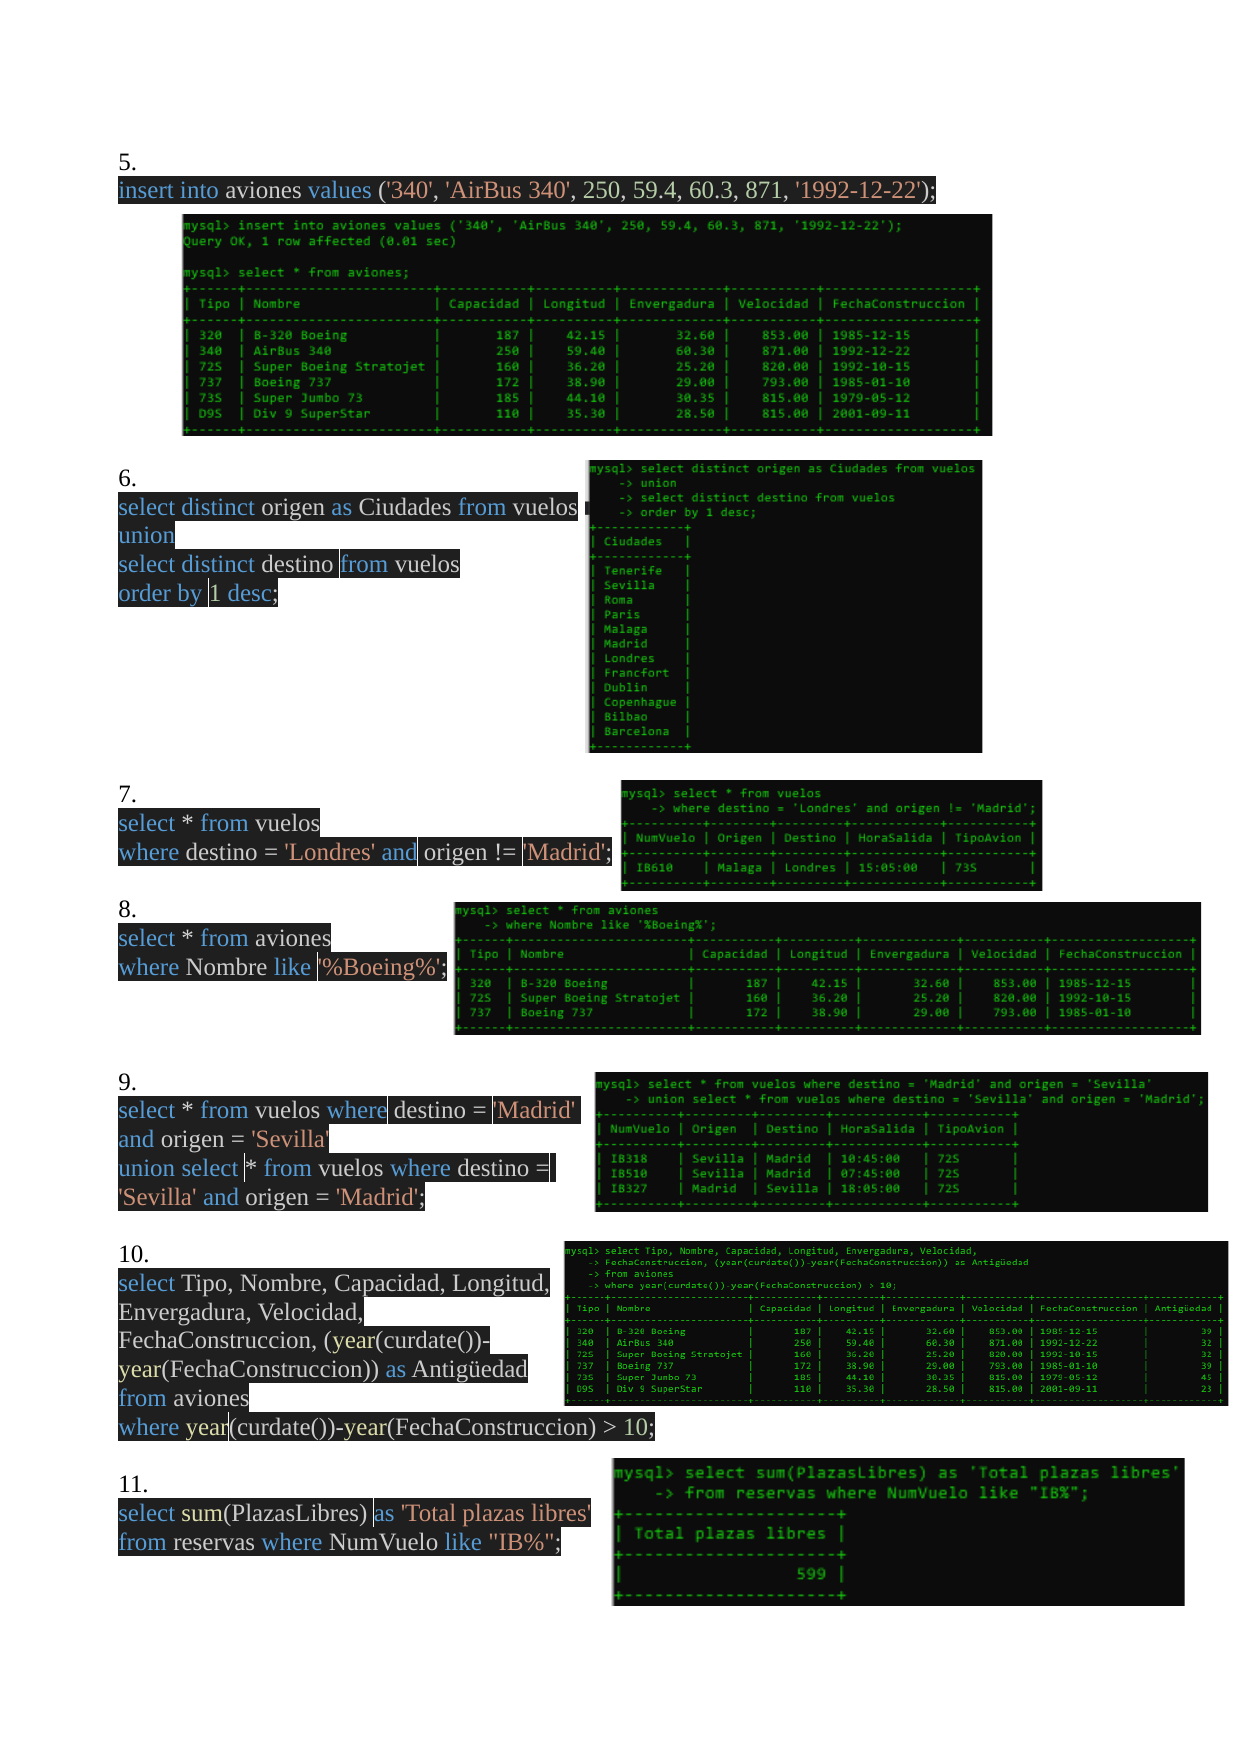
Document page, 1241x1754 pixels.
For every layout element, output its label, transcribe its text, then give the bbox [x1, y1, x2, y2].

text from reservas where NumVuelo like "IB%"; [118, 1527, 611, 1556]
text select distinct destino from vuelos [118, 549, 585, 578]
text [983, 549, 1122, 578]
text from aviones [118, 1383, 1122, 1412]
text select Tipo, Nombre, Capacidad, Longitud, Envergadura, Velocidad, [118, 1268, 563, 1326]
text FechaConstruccion, (year(curdate())-year(FechaConstruccion)) as Antigüedad [118, 1326, 563, 1383]
text select sum(PlazasLibres) as 'Total plazas libres' [118, 1498, 611, 1527]
text select distinct origen as Ciudades from vuelos [118, 492, 585, 521]
text [983, 521, 1122, 549]
text 5. [118, 147, 1122, 176]
picture [453, 902, 1202, 1035]
text [1043, 837, 1122, 866]
text where destino = 'Londres' and origen != 'Madrid'; [118, 837, 620, 866]
text 11. [118, 1469, 611, 1498]
picture [563, 1241, 1229, 1406]
picture [611, 1458, 1185, 1606]
text where Nombre like '%Boeing%'; [118, 952, 453, 981]
text union [118, 521, 585, 549]
text 8. [118, 894, 1122, 923]
picture [620, 780, 1043, 891]
text [983, 492, 1122, 521]
text select * from aviones [118, 923, 453, 952]
picture [594, 1072, 1209, 1212]
text 7. [118, 779, 1122, 808]
text select * from vuelos [118, 808, 620, 837]
picture [585, 460, 983, 753]
text [1043, 808, 1122, 837]
text union select * from vuelos where destino = 'Sevilla' and origen = 'Madrid'; [118, 1153, 594, 1211]
text order by 1 desc; [118, 578, 585, 607]
text [983, 578, 1122, 607]
text 9. [118, 1067, 1122, 1096]
text 6. [118, 463, 585, 492]
text where year(curdate())-year(FechaConstruccion) > 10; [118, 1412, 1122, 1441]
text insert into aviones values ('340', 'AirBus 340', 250, 59.4, 60.3, 871, '1992-12-22'); [118, 176, 1122, 204]
picture [181, 214, 993, 436]
text select * from vuelos where destino = 'Madrid' and origen = 'Sevilla' [118, 1096, 594, 1153]
text 10. [118, 1239, 1122, 1268]
text [983, 463, 1122, 492]
